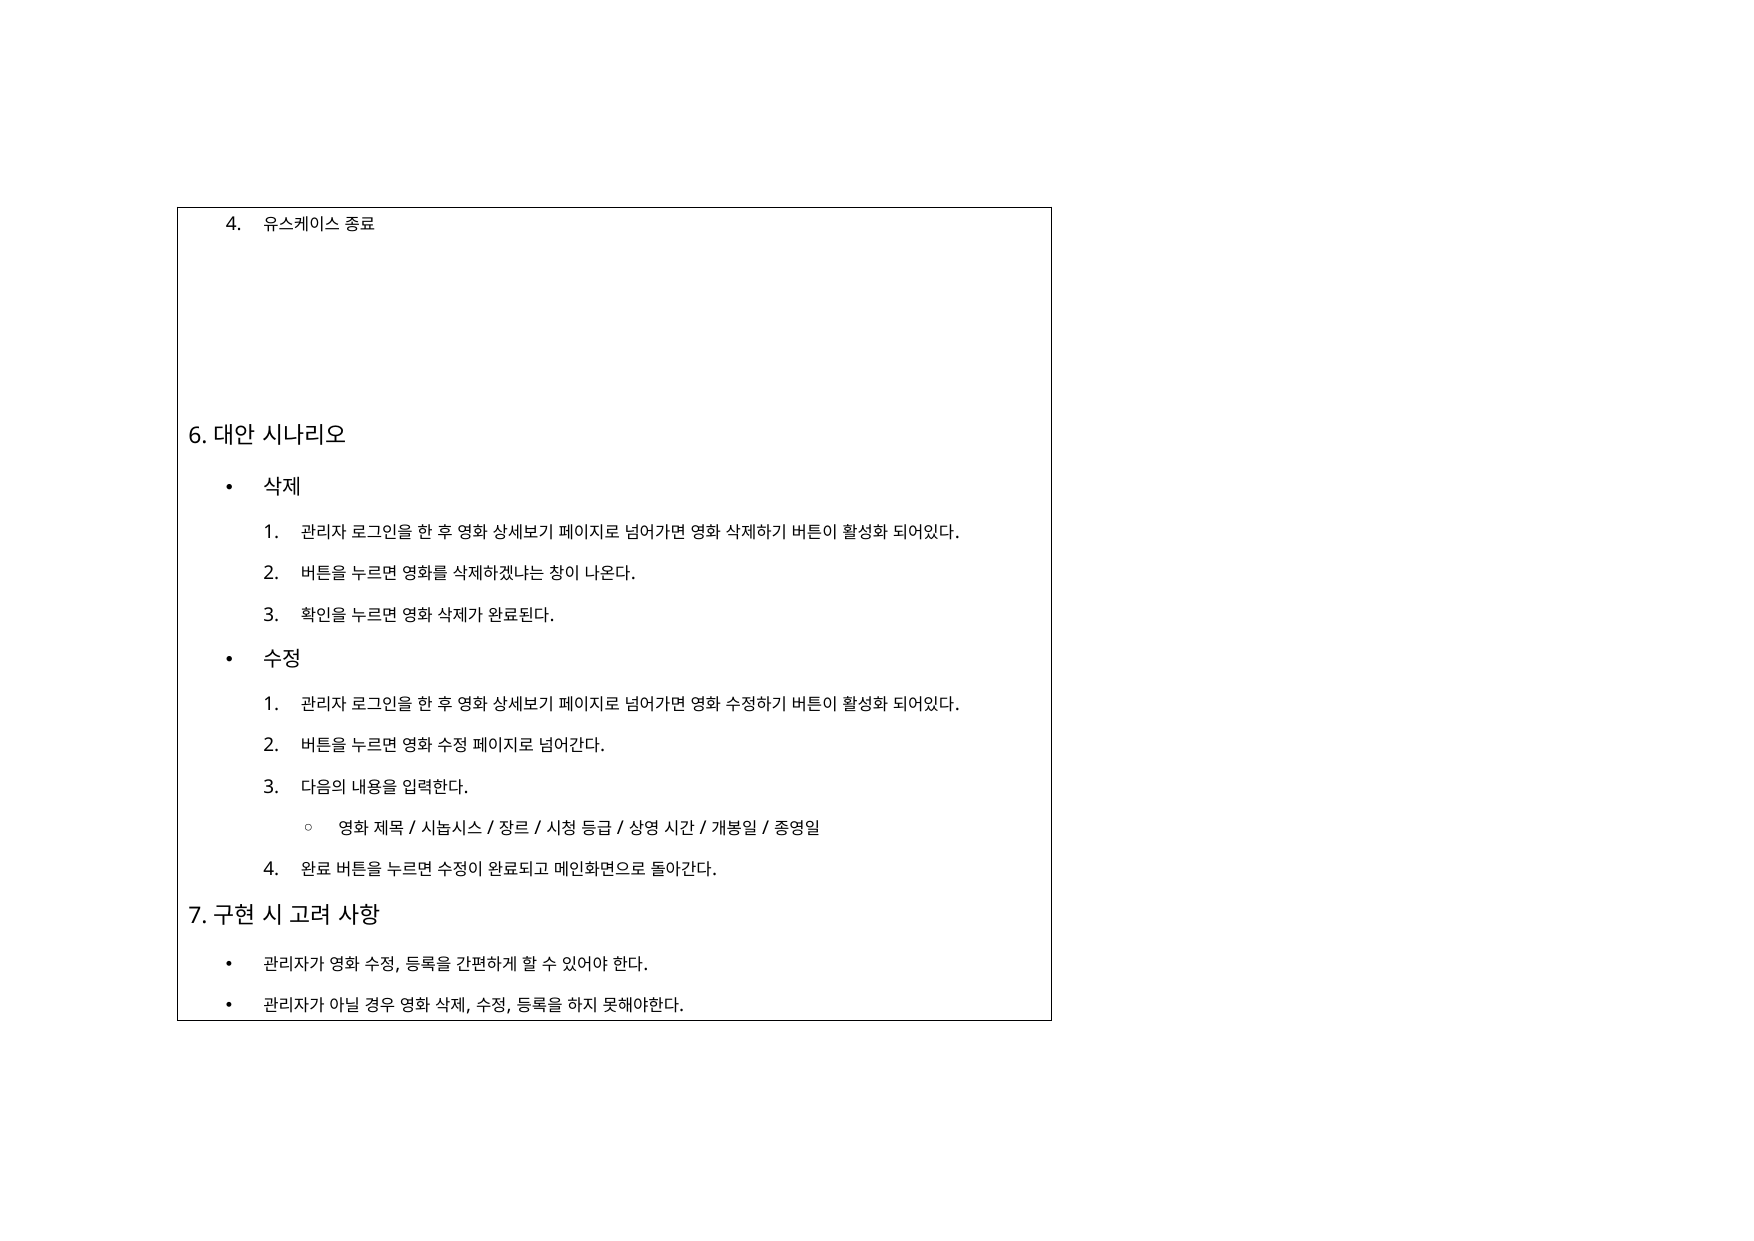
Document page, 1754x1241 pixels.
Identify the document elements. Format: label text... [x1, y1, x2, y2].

table_cell 1. 주요 액터 관리자 2. 이해관계자와 관심사항 관리자는 아래의 내용을 쉽게 입력하기를 원한다. 영화 제목 / 시놉시스 / 장르 / 시청 등급 / 상영 시간 / 개봉일 / 종영일 관리자는 간편하게 등록되어 있는 영화를 삭제하기를 원한다. 관리자는 간편하게 등록되어 있는 영화를 수정하기를 원한다. 3. 전제조건 관리자 로그인이 되어있어야 하며, 만약 관리자 로그인이 되어있지 않다면 영화 수정, 등록, 삭제 버튼은 나타나지 않는다. 4. 종료조건 관리자가 작업을 수행하고 완료 버튼을 누르면 메인 화면으로 돌아오게 된다. 5. 기본 시나리오 관리자 로그인이 되었음을 시스템이 인식하면 메인화면 네비게이션 탭에 ‘영화 등록하기’ 버튼이 생긴다. 버튼을 누르면 다음의 내용을 입력한다. 영화 제목 / 시놉시스 / 장르 / 시청 등급 / 상영 시간 / 개봉일 / 종영일 완료 버튼을 누르면 메인화면으로 돌아온다. 유스케이스 종료 6. 대안 시나리오 삭제 관리자 로그인을 한 후 영화 상세보기 페이지로 넘어가면 영화 삭제하기 버튼이 활성화 되어있다. 버튼을 누르면 영화를 삭제하겠냐는 창이 나온다. 확인을 누르면 영화 삭제가 완료된다. 수정 관리자 로그인을 한 후 영화 상세보기 페이지로 넘어가면 영화 수정하기 버튼이 활성화 되어있다. 버튼을 누르면 영화 수정 페이지로 넘어간다. 다음의 내용을 입력한다. 영화 제목 / 시놉시스 / 장르 / 시청 등급 / 상영 시간 / 개봉일 / 종영일 완료 버튼을 누르면 수정이 완료되고 메인화면으로 돌아간다. 7. 구현 시 고려 사항 관리자가 영화 수정, 등록을 간편하게 할 수 있어야 한다. 관리자가 아닐 경우 영화 삭제, 수정, 등록을 하지 못해야한다. 8. 발생 빈도 하루마다 지속적으로 발생 할 수 있다. [178, 208, 1051, 1020]
